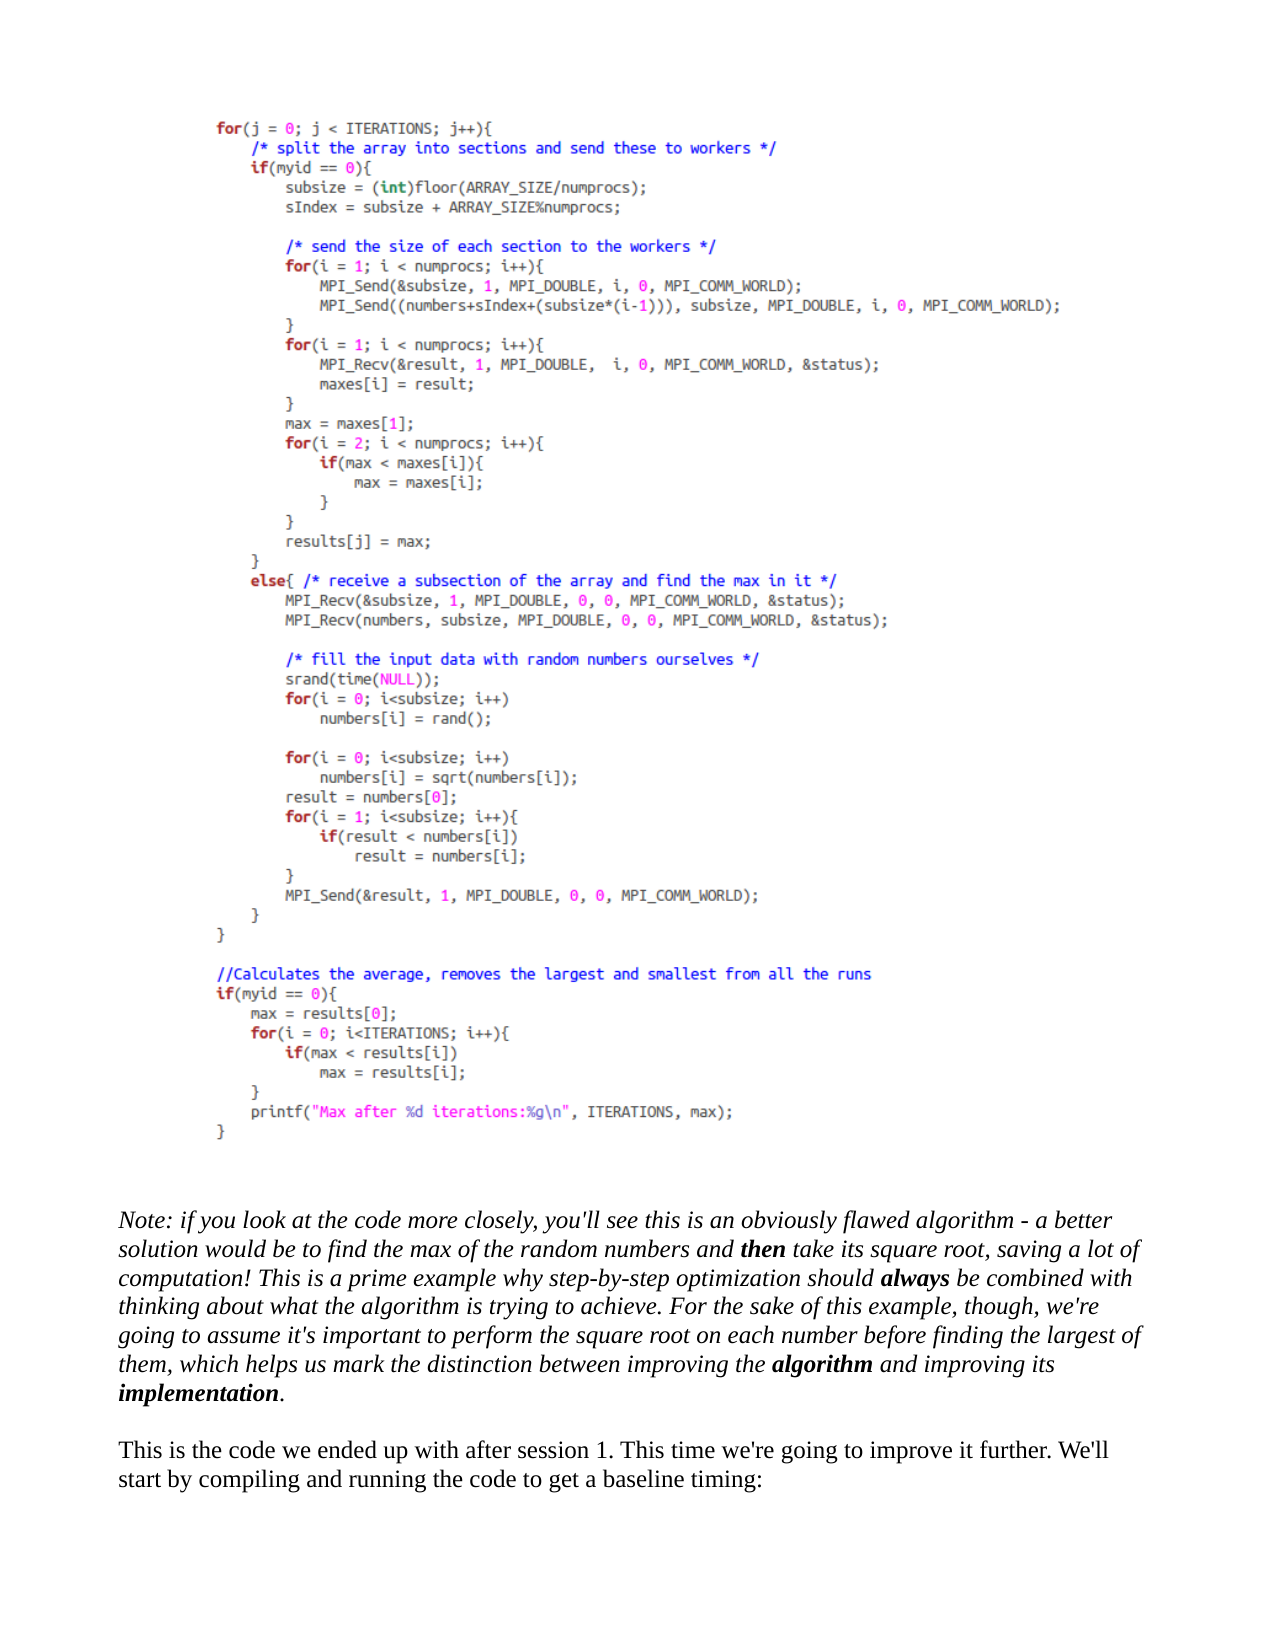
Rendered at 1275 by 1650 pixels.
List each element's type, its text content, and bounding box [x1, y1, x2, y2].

text This is the code we ended up with after session 1. This time we're going to improve it further. We'll start by compiling and running the code to get a baseline timing: [118, 1435, 1157, 1493]
text Note: if you look at the code more closely, you'll see this is an obviously flawed algorithm - a better solution would be to find the max of the random numbers and then take its square root, saving a lot of computation! This is a prime example why step-by-step optimization should always be combined with thinking about what the algorithm is trying to achieve. For the sake of this example, though, we're going to assume it's important to perform the square root on each number before finding the largest of them, which helps us mark the distinction between improving the algorithm and improving its implementation. [118, 1205, 1157, 1406]
picture [209, 118, 1065, 1148]
